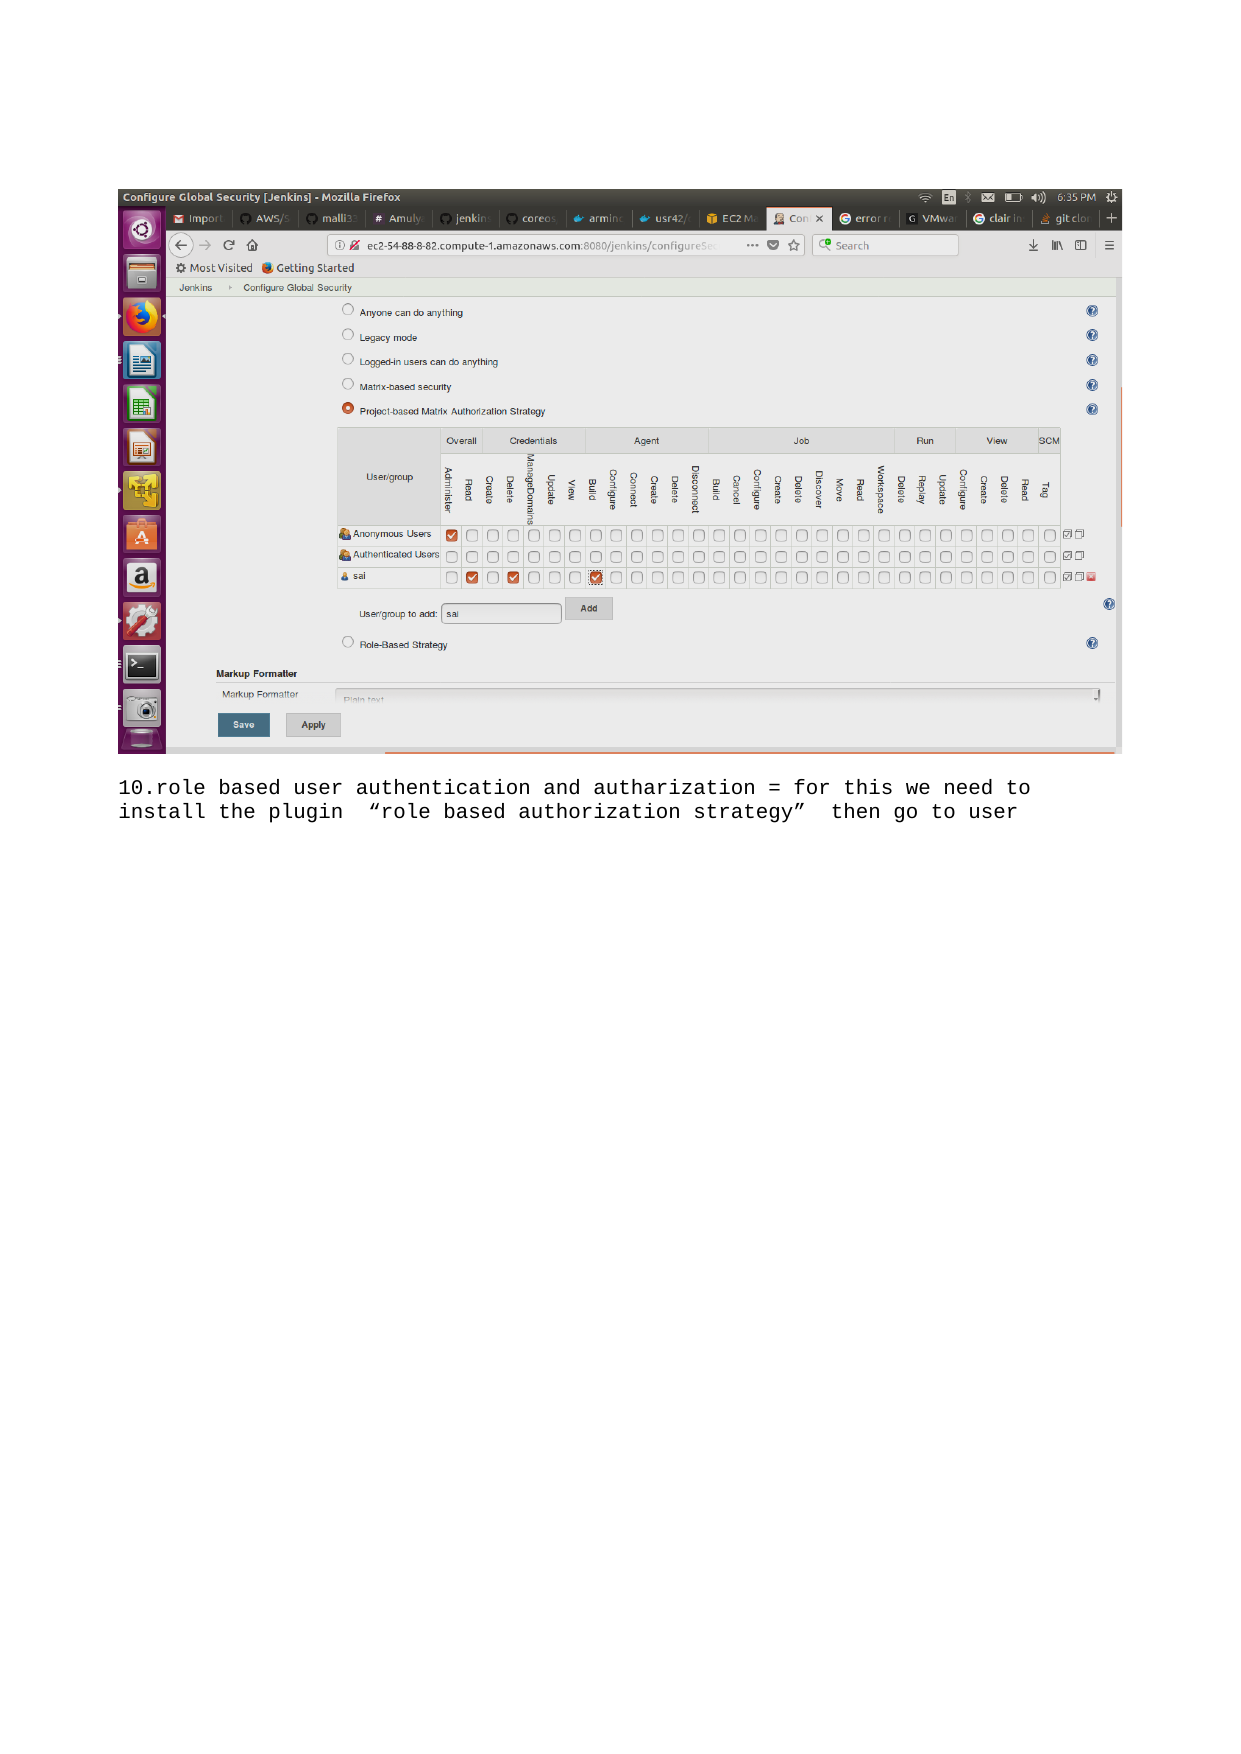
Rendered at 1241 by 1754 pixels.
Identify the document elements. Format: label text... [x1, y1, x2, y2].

text 10.role based user authentication and autharization = for this we need to install the plugin “role based authorization strategy” then go to user [118, 777, 1122, 824]
picture [118, 189, 1123, 754]
